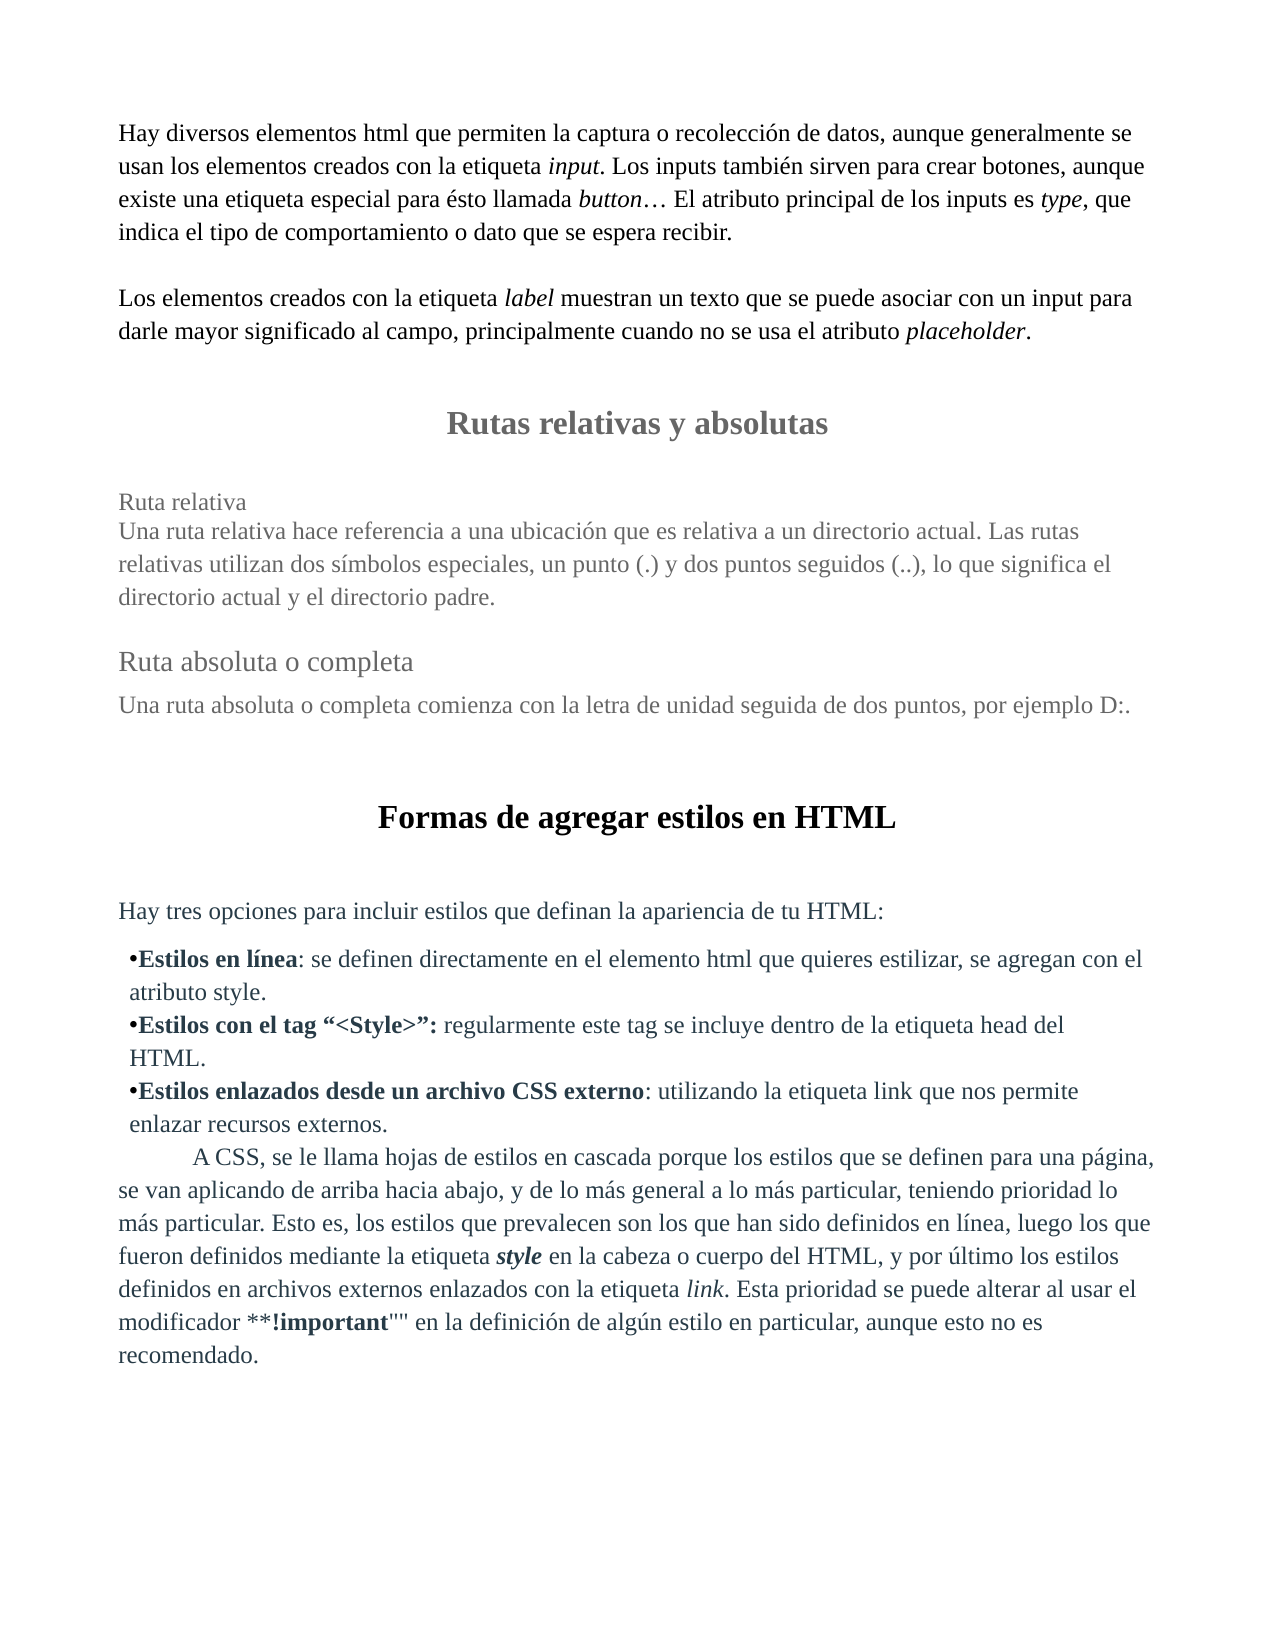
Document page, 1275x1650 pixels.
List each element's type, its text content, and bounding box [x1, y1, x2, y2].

list Estilos con el tag “<Style>”: regularmente este tag se incluye dentro de la etiqueta head del HTML. [118, 1010, 1146, 1072]
subtitle Rutas relativas y absolutas [118, 403, 1157, 442]
text Hay diversos elementos html que permiten la captura o recolección de datos, aunque generalmente se usan los elementos creados con la etiqueta input. Los inputs también sirven para crear botones, aunque existe una etiqueta especial para ésto llamada button… El atributo principal de los inputs es type, que indica el tipo de comportamiento o dato que se espera recibir. [118, 118, 1157, 246]
subtitle Ruta relativa [118, 487, 1157, 516]
text Hay tres opciones para incluir estilos que definan la apariencia de tu HTML: [118, 896, 1157, 925]
text A CSS, se le llama hojas de estilos en cascada porque los estilos que se definen para una página, se van aplicando de arriba hacia abajo, y de lo más general a lo más particular, teniendo prioridad lo más particular. Esto es, los estilos que prevalecen son los que han sido definidos en línea, luego los que fueron definidos mediante la etiqueta style en la cabeza o cuerpo del HTML, y por último los estilos definidos en archivos externos enlazados con la etiqueta link. Esta prioridad se puede alterar al usar el modificador **!important"" en la definición de algún estilo en particular, aunque esto no es recomendado. [118, 1142, 1157, 1369]
text Una ruta relativa hace referencia a una ubicación que es relativa a un directorio actual. Las rutas relativas utilizan dos símbolos especiales, un punto (.) y dos puntos seguidos (..), lo que significa el directorio actual y el directorio padre. [118, 516, 1157, 611]
subtitle Ruta absoluta o completa [118, 644, 1157, 678]
subtitle Formas de agregar estilos en HTML [118, 759, 1157, 836]
list Estilos en línea: se definen directamente en el elemento html que quieres estilizar, se agregan con el atributo style. [118, 944, 1146, 1006]
text Los elementos creados con la etiqueta label muestran un texto que se puede asociar con un input para darle mayor significado al campo, principalmente cuando no se usa el atributo placeholder. [118, 283, 1157, 345]
list Estilos enlazados desde un archivo CSS externo: utilizando la etiqueta link que nos permite enlazar recursos externos. [118, 1076, 1146, 1138]
text Una ruta absoluta o completa comienza con la letra de unidad seguida de dos puntos, por ejemplo D:. [118, 690, 1157, 719]
